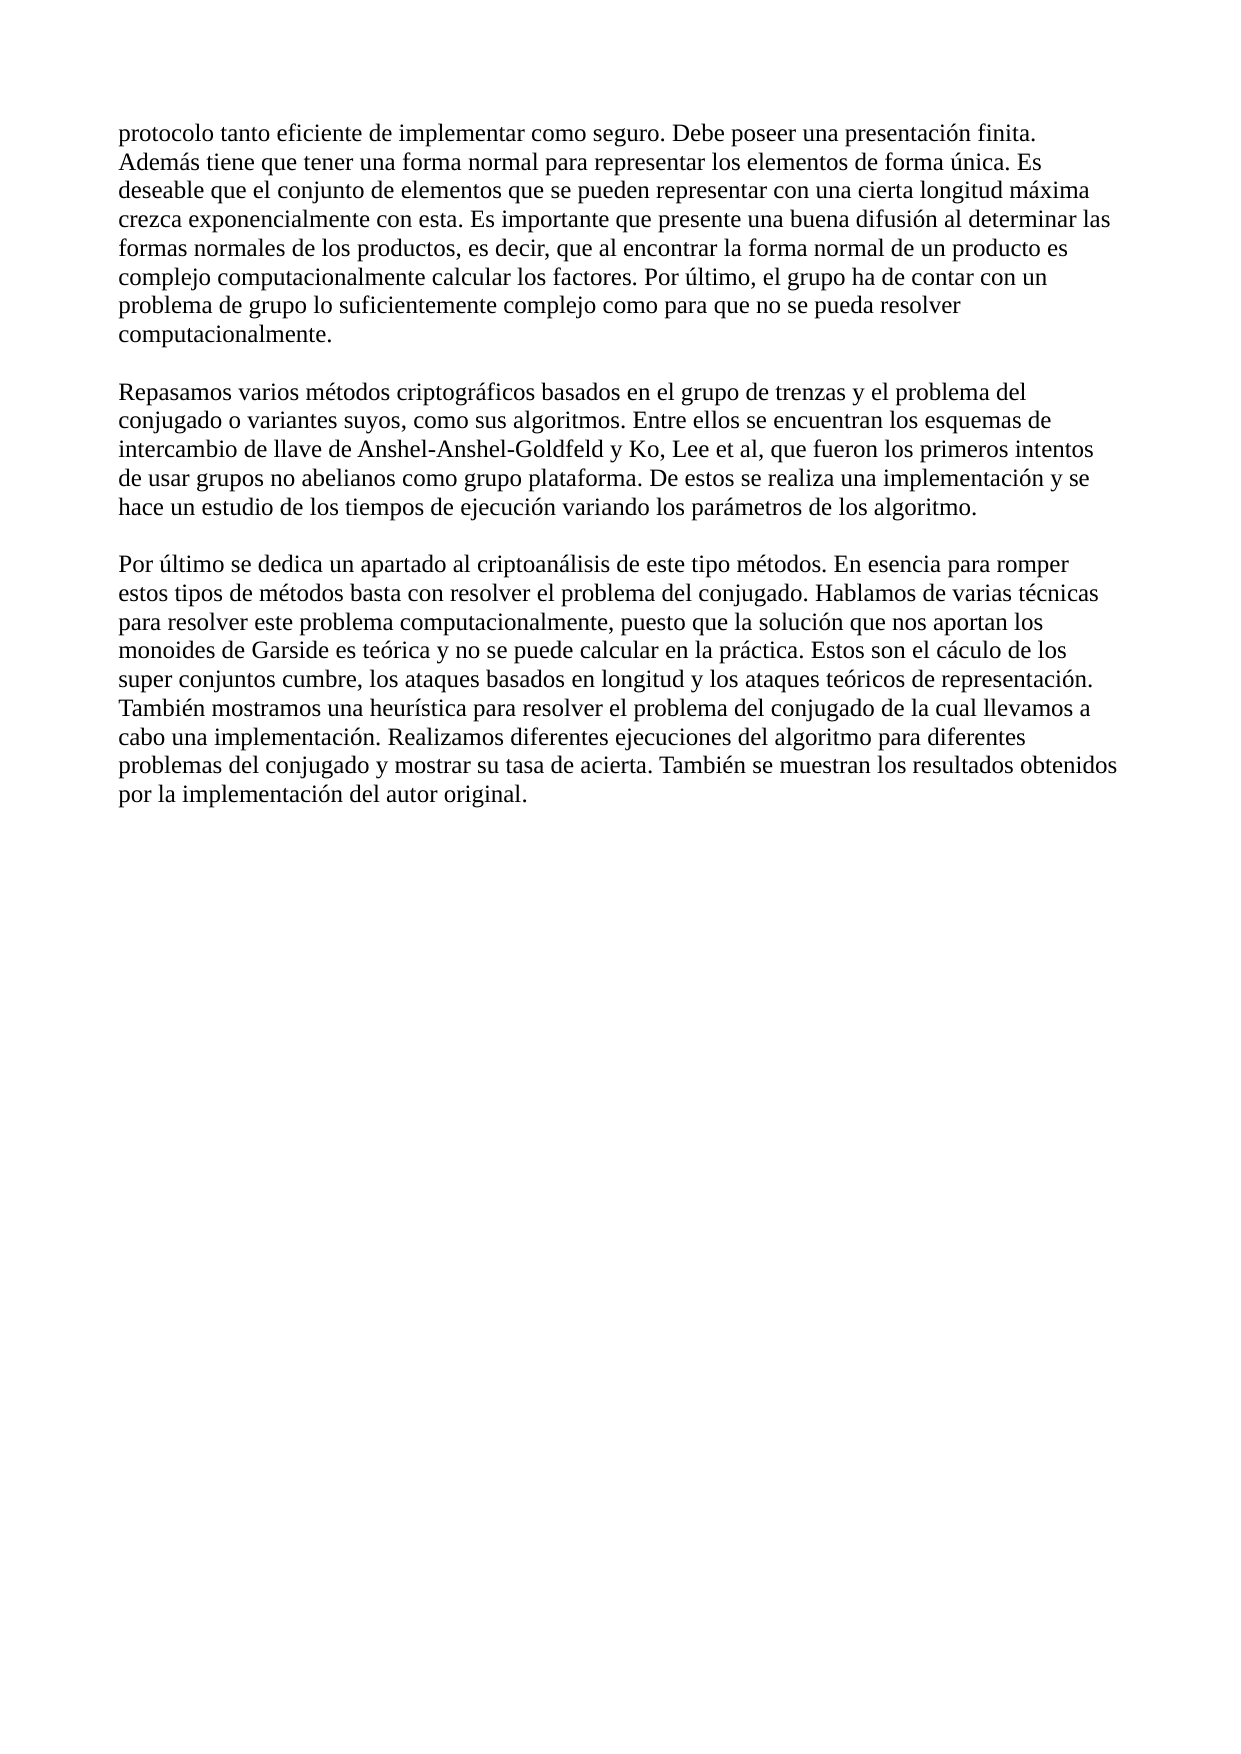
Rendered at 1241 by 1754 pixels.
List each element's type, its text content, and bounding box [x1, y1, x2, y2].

text protocolo tanto eficiente de implementar como seguro. Debe poseer una presentación finita. Además tiene que tener una forma normal para representar los elementos de forma única. Es deseable que el conjunto de elementos que se pueden representar con una cierta longitud máxima crezca exponencialmente con esta. Es importante que presente una buena difusión al determinar las formas normales de los productos, es decir, que al encontrar la forma normal de un producto es complejo computacionalmente calcular los factores. Por último, el grupo ha de contar con un problema de grupo lo suficientemente complejo como para que no se pueda resolver computacionalmente. [118, 118, 1122, 348]
text Repasamos varios métodos criptográficos basados en el grupo de trenzas y el problema del conjugado o variantes suyos, como sus algoritmos. Entre ellos se encuentran los esquemas de intercambio de llave de Anshel-Anshel-Goldfeld y Ko, Lee et al, que fueron los primeros intentos de usar grupos no abelianos como grupo plataforma. De estos se realiza una implementación y se hace un estudio de los tiempos de ejecución variando los parámetros de los algoritmo. [118, 377, 1122, 521]
text Por último se dedica un apartado al criptoanálisis de este tipo métodos. En esencia para romper estos tipos de métodos basta con resolver el problema del conjugado. Hablamos de varias técnicas para resolver este problema computacionalmente, puesto que la solución que nos aportan los monoides de Garside es teórica y no se puede calcular en la práctica. Estos son el cáculo de los super conjuntos cumbre, los ataques basados en longitud y los ataques teóricos de representación. También mostramos una heurística para resolver el problema del conjugado de la cual llevamos a cabo una implementación. Realizamos diferentes ejecuciones del algoritmo para diferentes problemas del conjugado y mostrar su tasa de acierta. También se muestran los resultados obtenidos por la implementación del autor original. [118, 549, 1122, 808]
